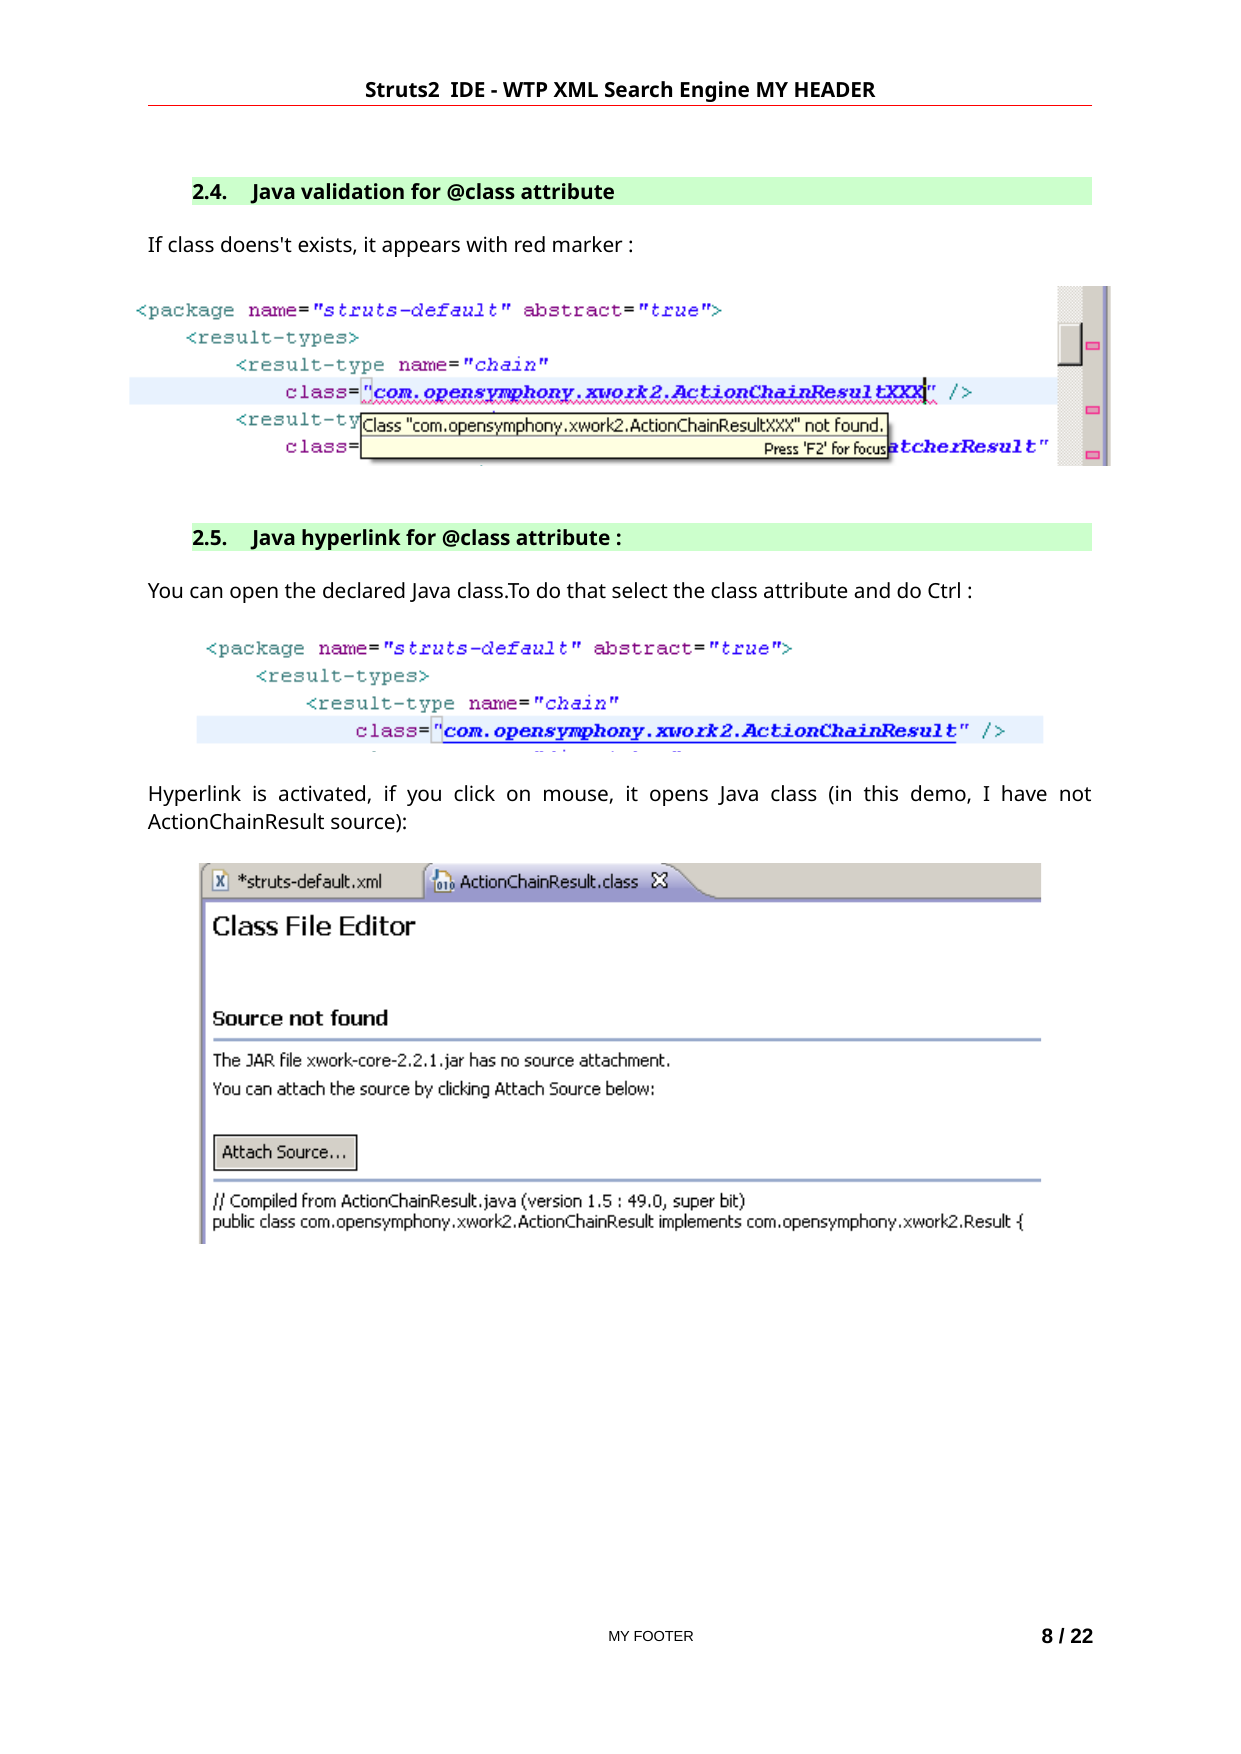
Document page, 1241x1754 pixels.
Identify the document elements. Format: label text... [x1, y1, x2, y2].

text If class doens't exists, it appears with red marker : [148, 230, 1092, 258]
subtitle Java hyperlink for @class attribute : [192, 523, 1092, 551]
text You can open the declared Java class.To do that select the class attribute and do Ctrl : [148, 576, 1092, 604]
text Hyperlink is activated, if you click on mouse, it opens Java class (in this demo, I have not ActionChainResult source): [148, 779, 1092, 836]
subtitle Java validation for @class attribute [192, 177, 1092, 205]
